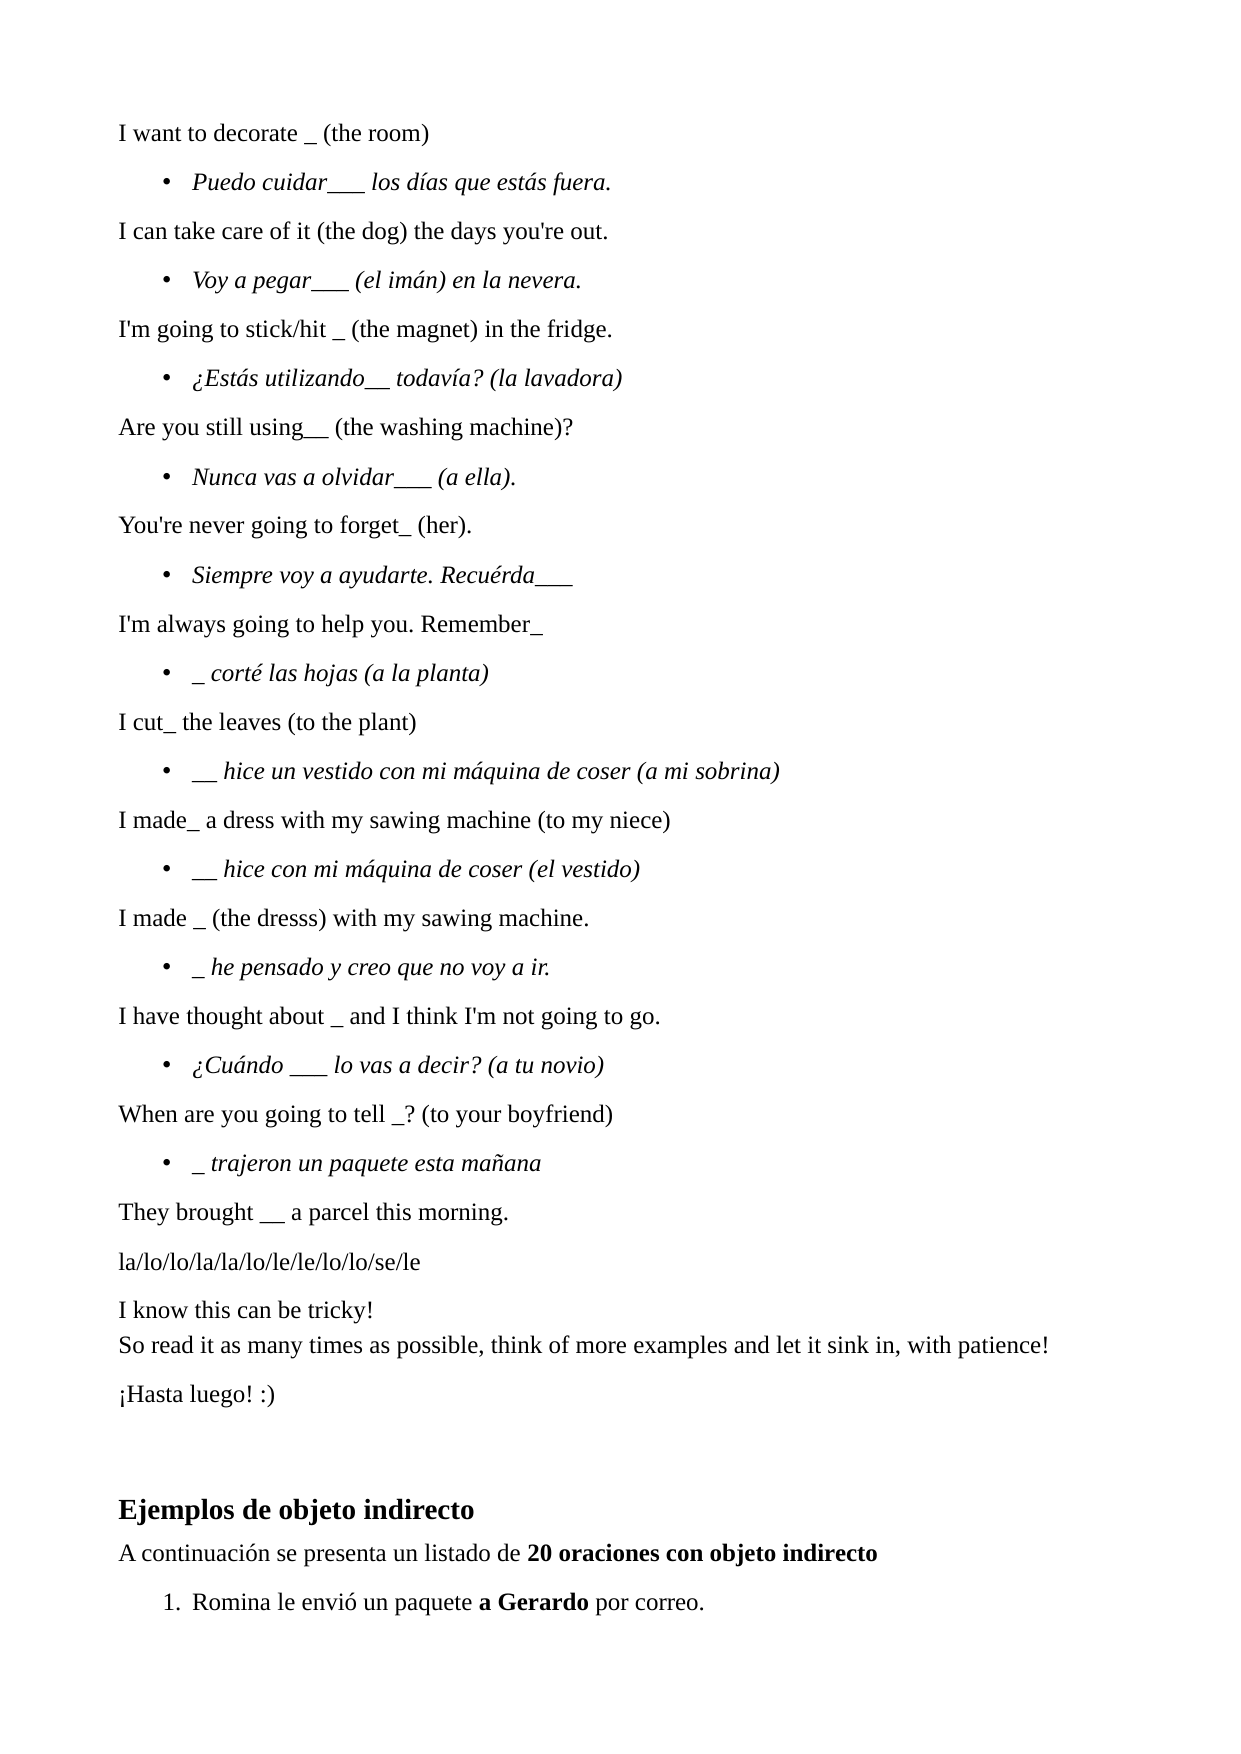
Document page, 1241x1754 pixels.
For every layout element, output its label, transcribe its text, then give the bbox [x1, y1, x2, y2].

text I made _ (the dresss) with my sawing machine. [118, 903, 1122, 932]
text ¡Hasta luego! :) [118, 1379, 1122, 1408]
text A continuación se presenta un listado de 20 oraciones con objeto indirecto [118, 1538, 1122, 1567]
text la/lo/lo/la/la/lo/le/le/lo/lo/se/le [118, 1247, 1122, 1275]
text I'm always going to help you. Remember_ [118, 609, 1122, 637]
list __ hice con mi máquina de coser (el vestido) [162, 854, 1122, 883]
text I know this can be tricky! So read it as many times as possible, think of more examples and let it sink in, with patience! [118, 1296, 1122, 1359]
text I cut_ the leaves (to the plant) [118, 707, 1122, 736]
text Are you still using__ (the washing machine)? [118, 412, 1122, 441]
text I want to decorate _ (the room) [118, 118, 1122, 147]
list _ trajeron un paquete esta mañana [162, 1148, 1122, 1177]
text I'm going to stick/hit _ (the magnet) in the fridge. [118, 314, 1122, 343]
list __ hice un vestido con mi máquina de coser (a mi sobrina) [162, 756, 1122, 785]
list ¿Cuándo ___ lo vas a decir? (a tu novio) [162, 1050, 1122, 1079]
list Voy a pegar___ (el imán) en la nevera. [162, 265, 1122, 294]
list ¿Estás utilizando__ todavía? (la lavadora) [162, 363, 1122, 392]
list Nunca vas a olvidar___ (a ella). [162, 462, 1122, 490]
list _ corté las hojas (a la planta) [162, 658, 1122, 687]
text They brought __ a parcel this morning. [118, 1197, 1122, 1226]
text I can take care of it (the dog) the days you're out. [118, 216, 1122, 245]
text I have thought about _ and I think I'm not going to go. [118, 1001, 1122, 1030]
list Puedo cuidar___ los días que estás fuera. [162, 167, 1122, 196]
list _ he pensado y creo que no voy a ir. [162, 952, 1122, 981]
text When are you going to tell _? (to your boyfriend) [118, 1099, 1122, 1128]
list Siempre voy a ayudarte. Recuérda___ [162, 560, 1122, 588]
text You're never going to forget_ (her). [118, 511, 1122, 539]
text I made_ a dress with my sawing machine (to my niece) [118, 805, 1122, 834]
list Romina le envió un paquete a Gerardo por correo. [162, 1587, 1122, 1616]
subtitle Ejemplos de objeto indirecto [118, 1492, 1122, 1525]
